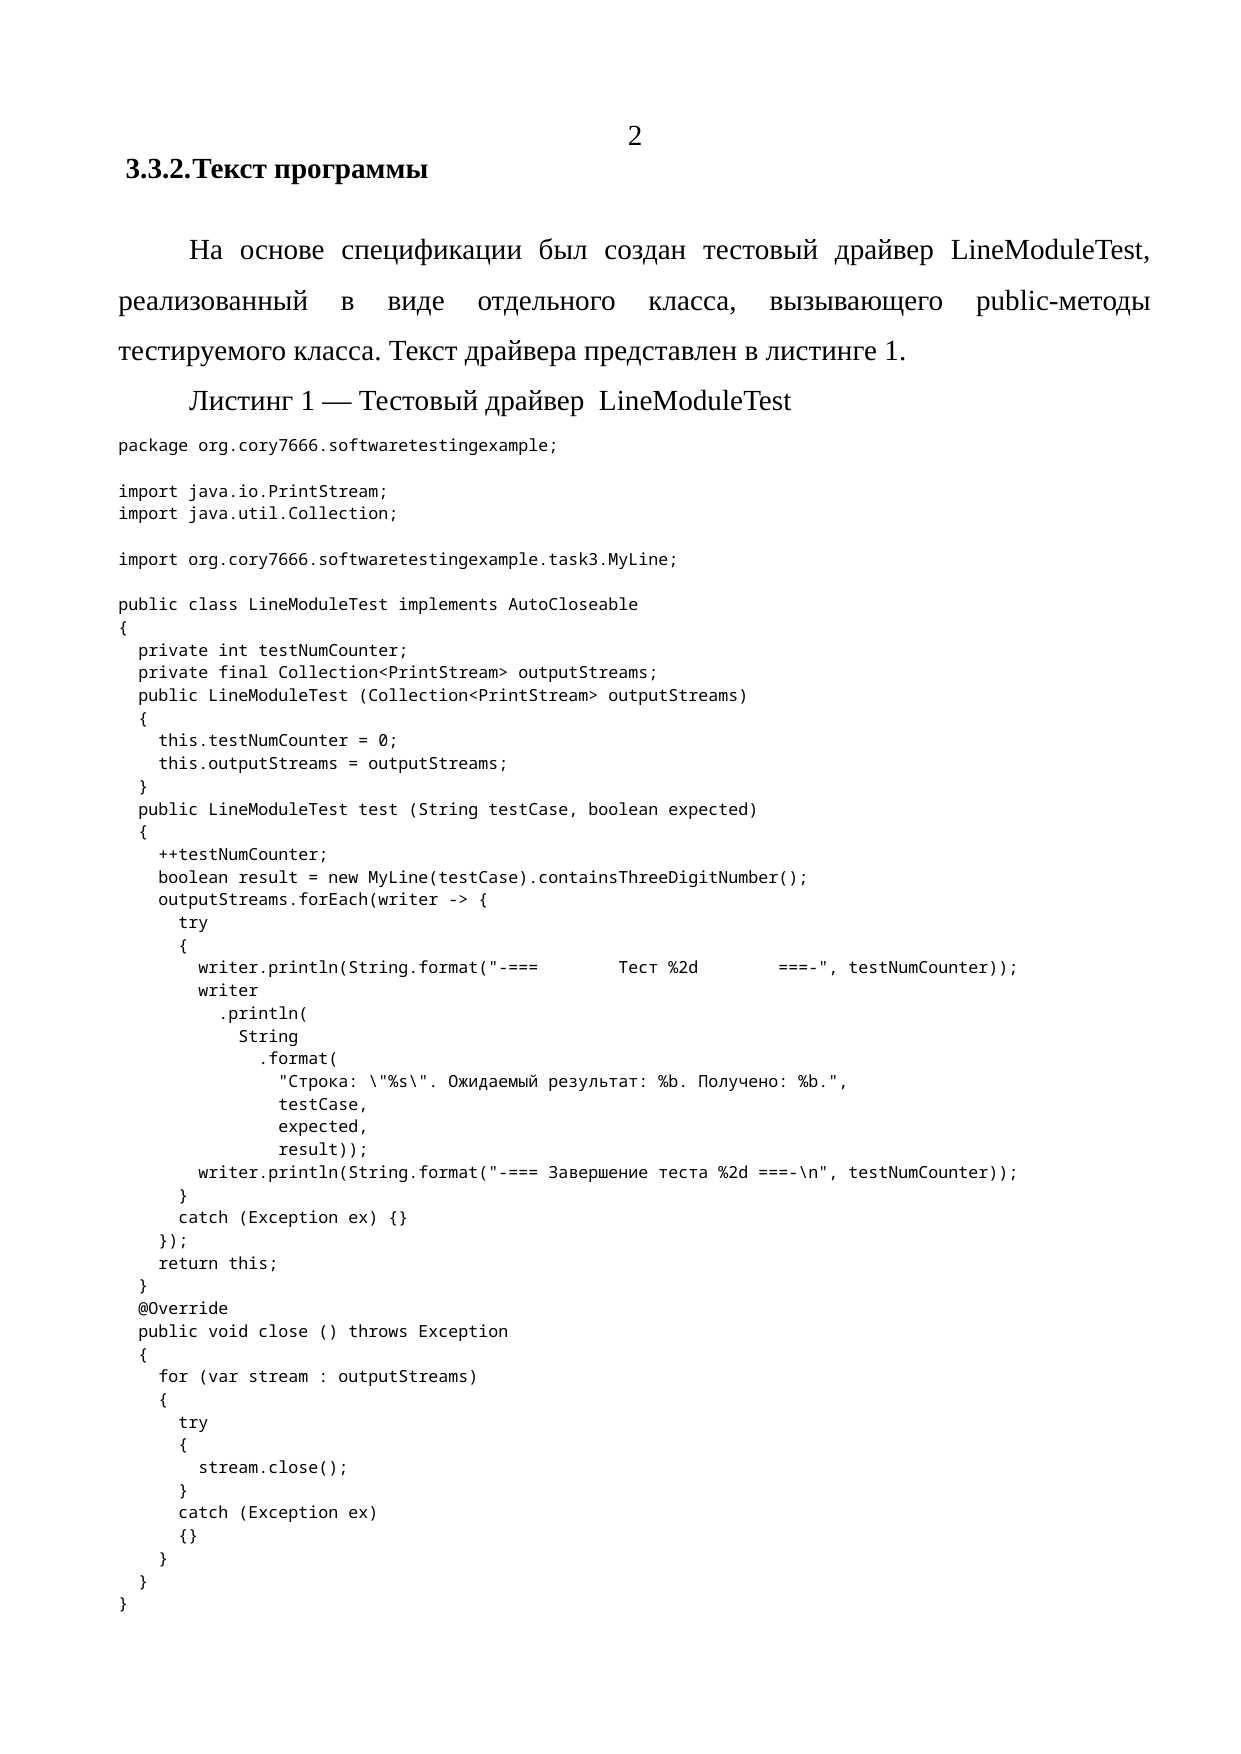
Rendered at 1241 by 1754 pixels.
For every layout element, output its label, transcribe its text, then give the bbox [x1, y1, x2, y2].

text @Override [118, 1297, 1152, 1319]
text На основе спецификации был создан тестовый драйвер LineModuleTest, реализованный в виде отдельного класса, вызывающего public-методы тестируемого класса. Текст драйвера представлен в листинге 1. [118, 232, 1152, 367]
text } [118, 1592, 1152, 1614]
text } [118, 774, 1152, 797]
text { [118, 933, 1152, 956]
text { [118, 820, 1152, 842]
text package org.cory7666.softwaretestingexample; [118, 434, 1152, 456]
text try [118, 911, 1152, 933]
text }); [118, 1228, 1152, 1251]
text .format( [118, 1047, 1152, 1069]
text import java.io.PrintStream; [118, 479, 1152, 502]
text } [118, 1569, 1152, 1592]
text catch (Exception ex) {} [118, 1206, 1152, 1228]
text "Строка: \"%s\". Ожидаемый результат: %b. Получено: %b.", [118, 1069, 1152, 1092]
text boolean result = new MyLine(testCase).containsThreeDigitNumber(); [118, 865, 1152, 888]
text private final Collection<PrintStream> outputStreams; [118, 661, 1152, 683]
text expected, [118, 1115, 1152, 1138]
text writer.println(String.format("-=== Завершение теста %2d ===-\n", testNumCounter)); [118, 1160, 1152, 1183]
text {} [118, 1524, 1152, 1546]
text } [118, 1478, 1152, 1501]
text } [118, 1183, 1152, 1206]
text private int testNumCounter; [118, 638, 1152, 661]
text import java.util.Collection; [118, 502, 1152, 524]
text catch (Exception ex) [118, 1501, 1152, 1524]
subtitle Текст программы [118, 152, 1152, 185]
text String [118, 1024, 1152, 1047]
text public LineModuleTest (Collection<PrintStream> outputStreams) [118, 683, 1152, 706]
text for (var stream : outputStreams) [118, 1365, 1152, 1387]
text testCase, [118, 1092, 1152, 1115]
text writer [118, 979, 1152, 1001]
text { [118, 1387, 1152, 1410]
text public void close () throws Exception [118, 1319, 1152, 1342]
text } [118, 1546, 1152, 1569]
text ++testNumCounter; [118, 842, 1152, 865]
text return this; [118, 1251, 1152, 1274]
text result)); [118, 1138, 1152, 1160]
text { [118, 706, 1152, 729]
text { [118, 1342, 1152, 1365]
text Листинг 1 — Тестовый драйвер LineModuleTest [118, 383, 1152, 417]
text import org.cory7666.softwaretestingexample.task3.MyLine; [118, 547, 1152, 570]
text .println( [118, 1001, 1152, 1024]
text stream.close(); [118, 1456, 1152, 1478]
text outputStreams.forEach(writer -> { [118, 888, 1152, 911]
text public LineModuleTest test (String testCase, boolean expected) [118, 797, 1152, 820]
text this.outputStreams = outputStreams; [118, 752, 1152, 774]
text this.testNumCounter = 0; [118, 729, 1152, 752]
text } [118, 1274, 1152, 1297]
text { [118, 1433, 1152, 1456]
text writer.println(String.format("-=== Тест %2d ===-", testNumCounter)); [118, 956, 1152, 979]
text public class LineModuleTest implements AutoCloseable [118, 593, 1152, 615]
text { [118, 615, 1152, 638]
text try [118, 1410, 1152, 1433]
